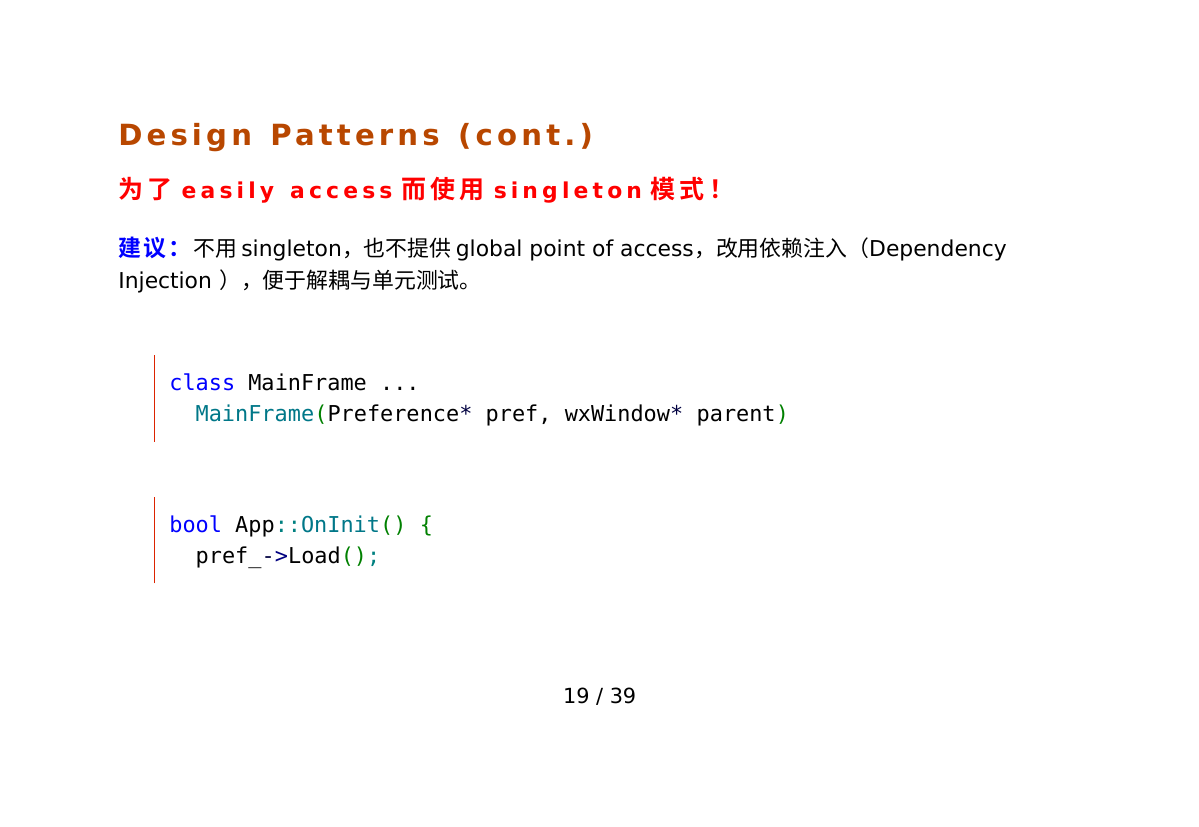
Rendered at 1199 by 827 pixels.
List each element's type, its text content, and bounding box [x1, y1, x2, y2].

text 为了easily access而使用singleton模式！ [118, 170, 1081, 206]
title Design Patterns (cont.) [118, 118, 1081, 152]
text class MainFrame ... [155, 355, 1081, 387]
text 建议：不用singleton，也不提供global point of access，改用依赖注入（Dependency Injection ），便于解耦与单元测试。 [118, 229, 1081, 294]
text MainFrame(Preference* pref, wxWindow* parent) [155, 387, 1081, 442]
text pref_->Load(); [155, 528, 1081, 583]
text bool App::OnInit() { [155, 497, 1081, 528]
